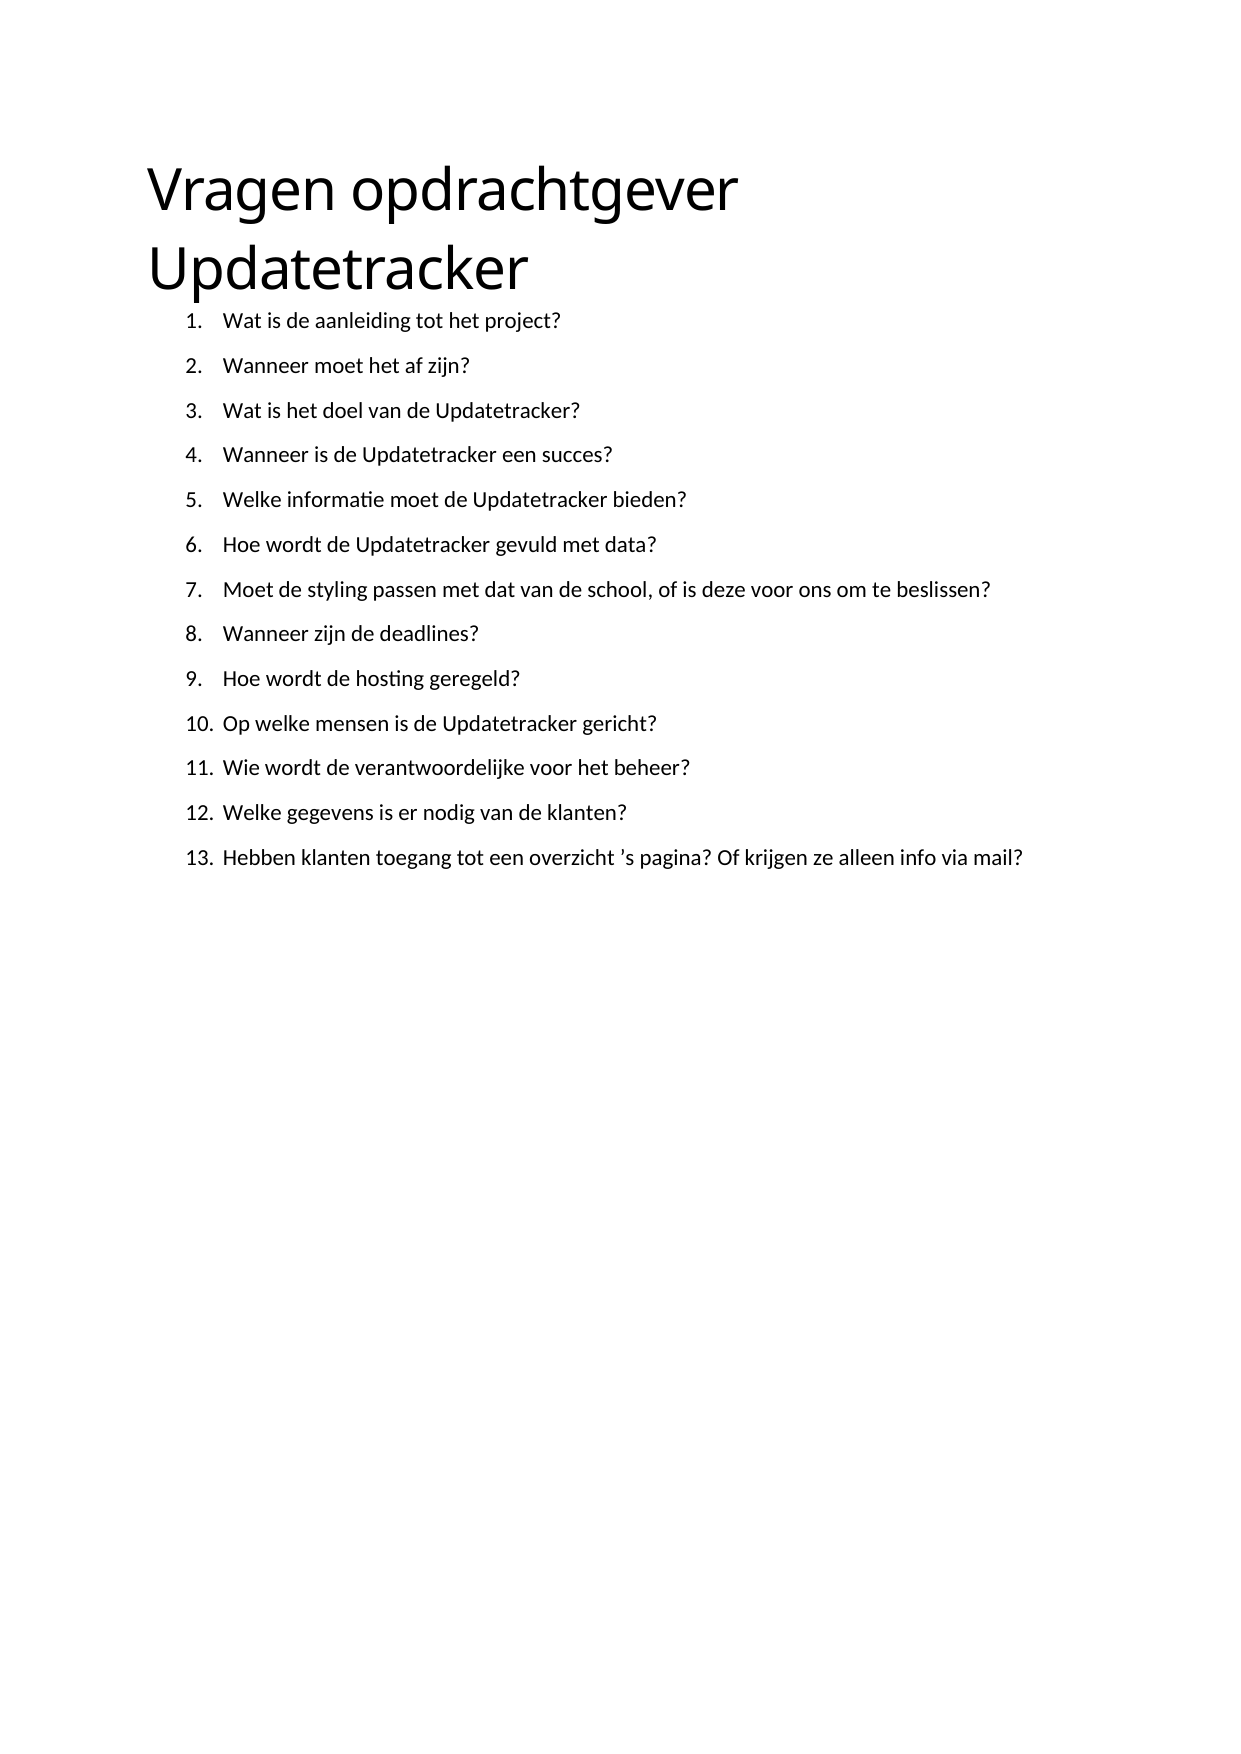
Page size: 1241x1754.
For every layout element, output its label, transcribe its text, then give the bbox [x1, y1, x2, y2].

list Wat is de aanleiding tot het project? [185, 307, 1093, 334]
list Op welke mensen is de Updatetracker gericht? [185, 709, 1093, 737]
list Wanneer moet het af zijn? [185, 351, 1093, 379]
list Welke informatie moet de Updatetracker bieden? [185, 485, 1093, 513]
list Welke gegevens is er nodig van de klanten? [185, 798, 1093, 826]
list Hebben klanten toegang tot een overzicht ’s pagina? Of krijgen ze alleen info via mail? [185, 843, 1093, 871]
list Wanneer zijn de deadlines? [185, 619, 1093, 647]
list Hoe wordt de Updatetracker gevuld met data? [185, 530, 1093, 558]
list Moet de styling passen met dat van de school, of is deze voor ons om te beslissen? [185, 575, 1093, 603]
list Wie wordt de verantwoordelijke voor het beheer? [185, 753, 1093, 781]
title Vragen opdrachtgever Updatetracker [148, 148, 1093, 307]
list Wat is het doel van de Updatetracker? [185, 396, 1093, 424]
list Hoe wordt de hosting geregeld? [185, 664, 1093, 692]
list Wanneer is de Updatetracker een succes? [185, 441, 1093, 469]
